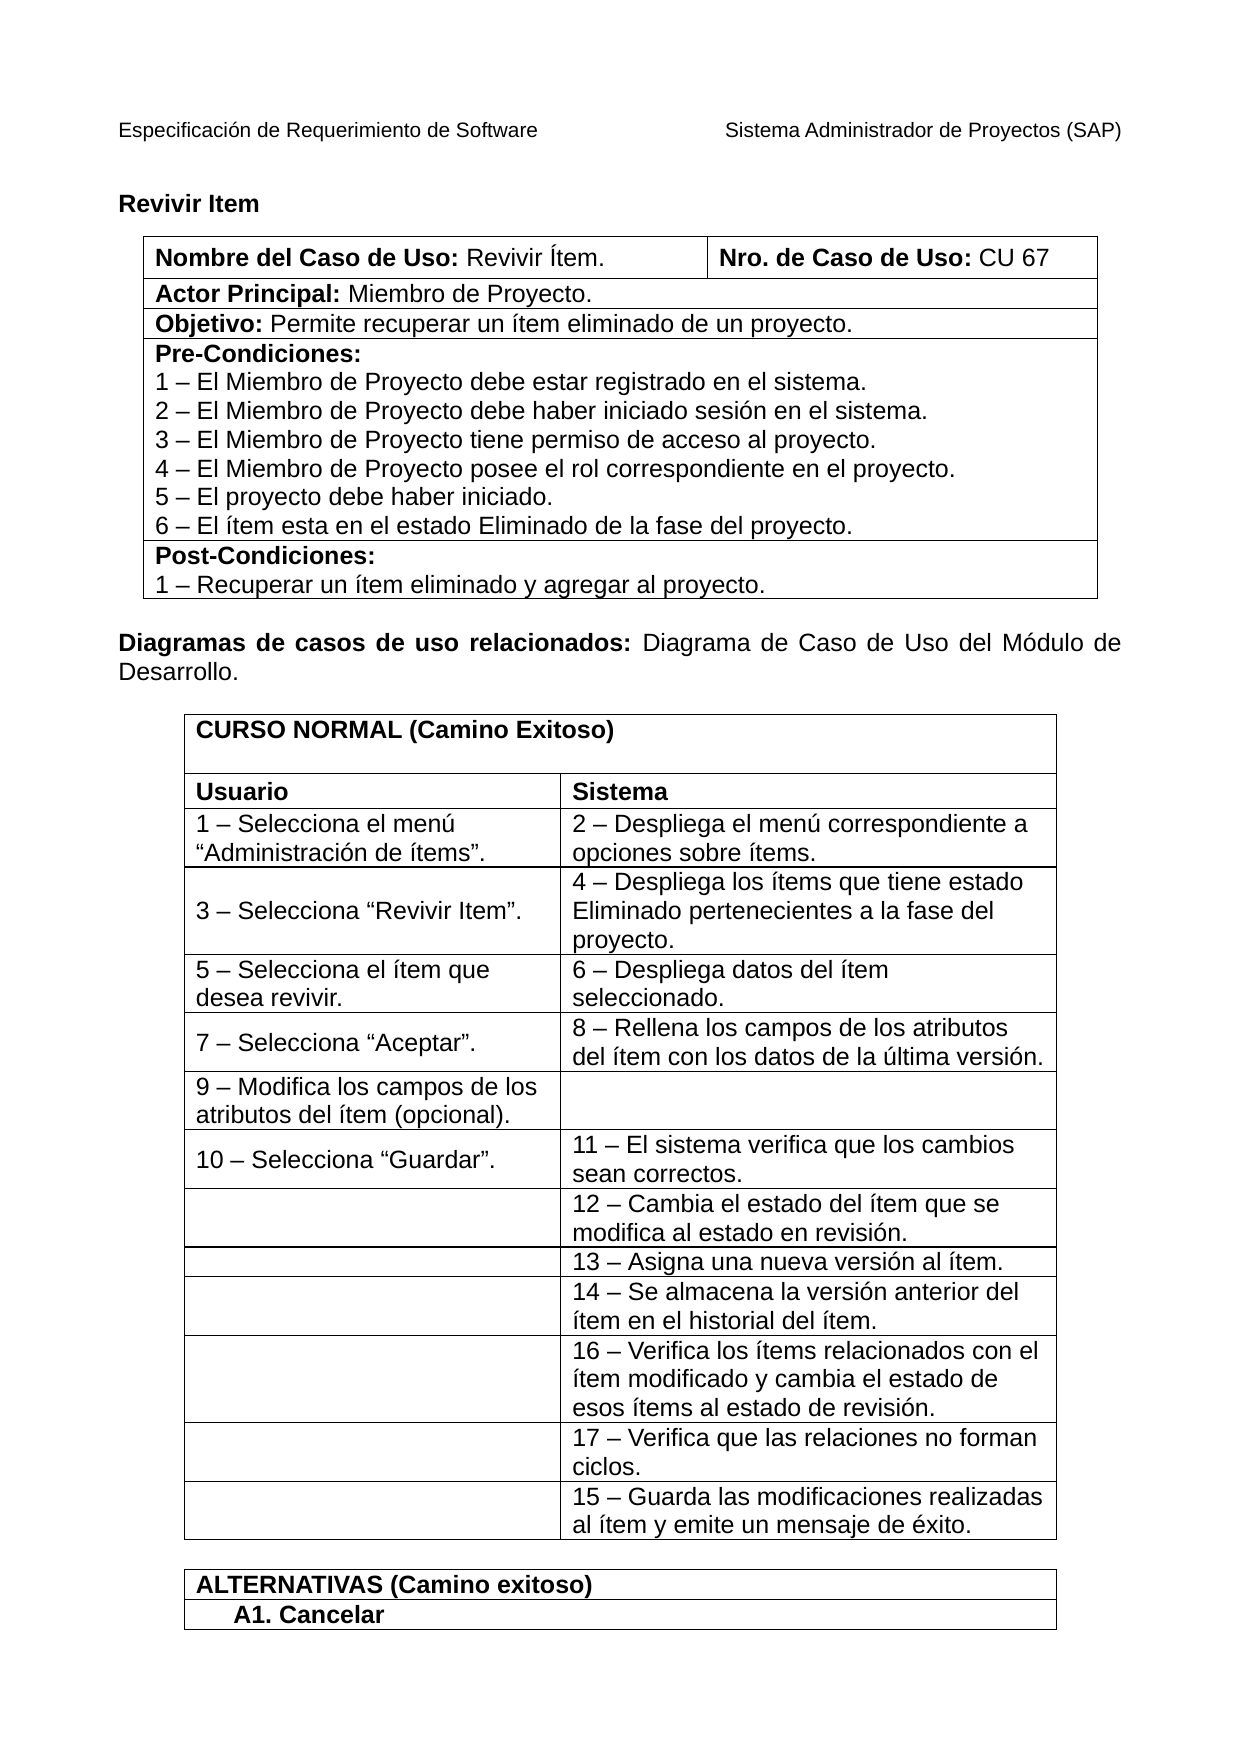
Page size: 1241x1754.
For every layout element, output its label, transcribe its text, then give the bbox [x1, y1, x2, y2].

table_header Nombre del Caso de Uso: Revivir Ítem. [144, 237, 707, 278]
table_cell Post-Condiciones: 1 – Recuperar un ítem eliminado y agregar al proyecto. [144, 541, 1097, 598]
table_cell 15 – Guarda las modificaciones realizadas al ítem y emite un mensaje de éxito. [561, 1482, 1056, 1539]
table_cell 13 – Asigna una nueva versión al ítem. [561, 1248, 1056, 1276]
table_cell 11 – El sistema verifica que los cambios sean correctos. [561, 1130, 1056, 1188]
table_cell 5 – Selecciona el ítem que desea revivir. [185, 955, 560, 1012]
table_cell 12 – Cambia el estado del ítem que se modifica al estado en revisión. [561, 1189, 1056, 1246]
table_cell 16 – Verifica los ítems relacionados con el ítem modificado y cambia el estado de esos ítems al estado de revisión. [561, 1336, 1056, 1422]
table_cell 9 – Modifica los campos de los atributos del ítem (opcional). [185, 1072, 560, 1129]
table_cell Objetivo: Permite recuperar un ítem eliminado de un proyecto. [144, 309, 1097, 337]
table_cell 7 – Selecciona “Aceptar”. [185, 1013, 560, 1071]
table_cell [185, 1277, 560, 1335]
table_cell Pre-Condiciones: 1 – El Miembro de Proyecto debe estar registrado en el sistema. 2 – El Miembro de Proyecto debe haber iniciado sesión en el sistema. 3 – El Miembro de Proyecto tiene permiso de acceso al proyecto. 4 – El Miembro de Proyecto posee el rol correspondiente en el proyecto. 5 – El proyecto debe haber iniciado. 6 – El ítem esta en el estado Eliminado de la fase del proyecto. [144, 339, 1097, 540]
table_header Nro. de Caso de Uso: CU 67 [708, 237, 1097, 278]
table_cell 6 – Despliega datos del ítem seleccionado. [561, 955, 1056, 1012]
table_cell 10 – Selecciona “Guardar”. [185, 1130, 560, 1188]
table_cell Usuario [185, 774, 560, 808]
table_cell [185, 1423, 560, 1481]
table_cell A1. Cancelar [185, 1600, 1056, 1628]
table_cell [185, 1482, 560, 1539]
table_header CURSO NORMAL (Camino Exitoso) [185, 715, 1056, 773]
table_cell [185, 1189, 560, 1246]
table_cell 3 – Selecciona “Revivir Item”. [185, 868, 560, 954]
table_cell 2 – Despliega el menú correspondiente a opciones sobre ítems. [561, 809, 1056, 866]
table_header ALTERNATIVAS (Camino exitoso) [185, 1570, 1056, 1599]
text Revivir Item [118, 189, 1122, 218]
table_cell [185, 1248, 560, 1276]
table_cell [561, 1072, 1056, 1129]
table_cell 8 – Rellena los campos de los atributos del ítem con los datos de la última versión. [561, 1013, 1056, 1071]
text Diagramas de casos de uso relacionados: Diagrama de Caso de Uso del Módulo de Desarrollo. [118, 628, 1122, 686]
table_cell [185, 1336, 560, 1422]
table_cell Sistema [561, 774, 1056, 808]
table_cell 14 – Se almacena la versión anterior del ítem en el historial del ítem. [561, 1277, 1056, 1335]
table_cell 4 – Despliega los ítems que tiene estado Eliminado pertenecientes a la fase del proyecto. [561, 868, 1056, 954]
table_cell Actor Principal: Miembro de Proyecto. [144, 279, 1097, 308]
table_cell 17 – Verifica que las relaciones no forman ciclos. [561, 1423, 1056, 1481]
table_cell 1 – Selecciona el menú “Administración de ítems”. [185, 809, 560, 866]
